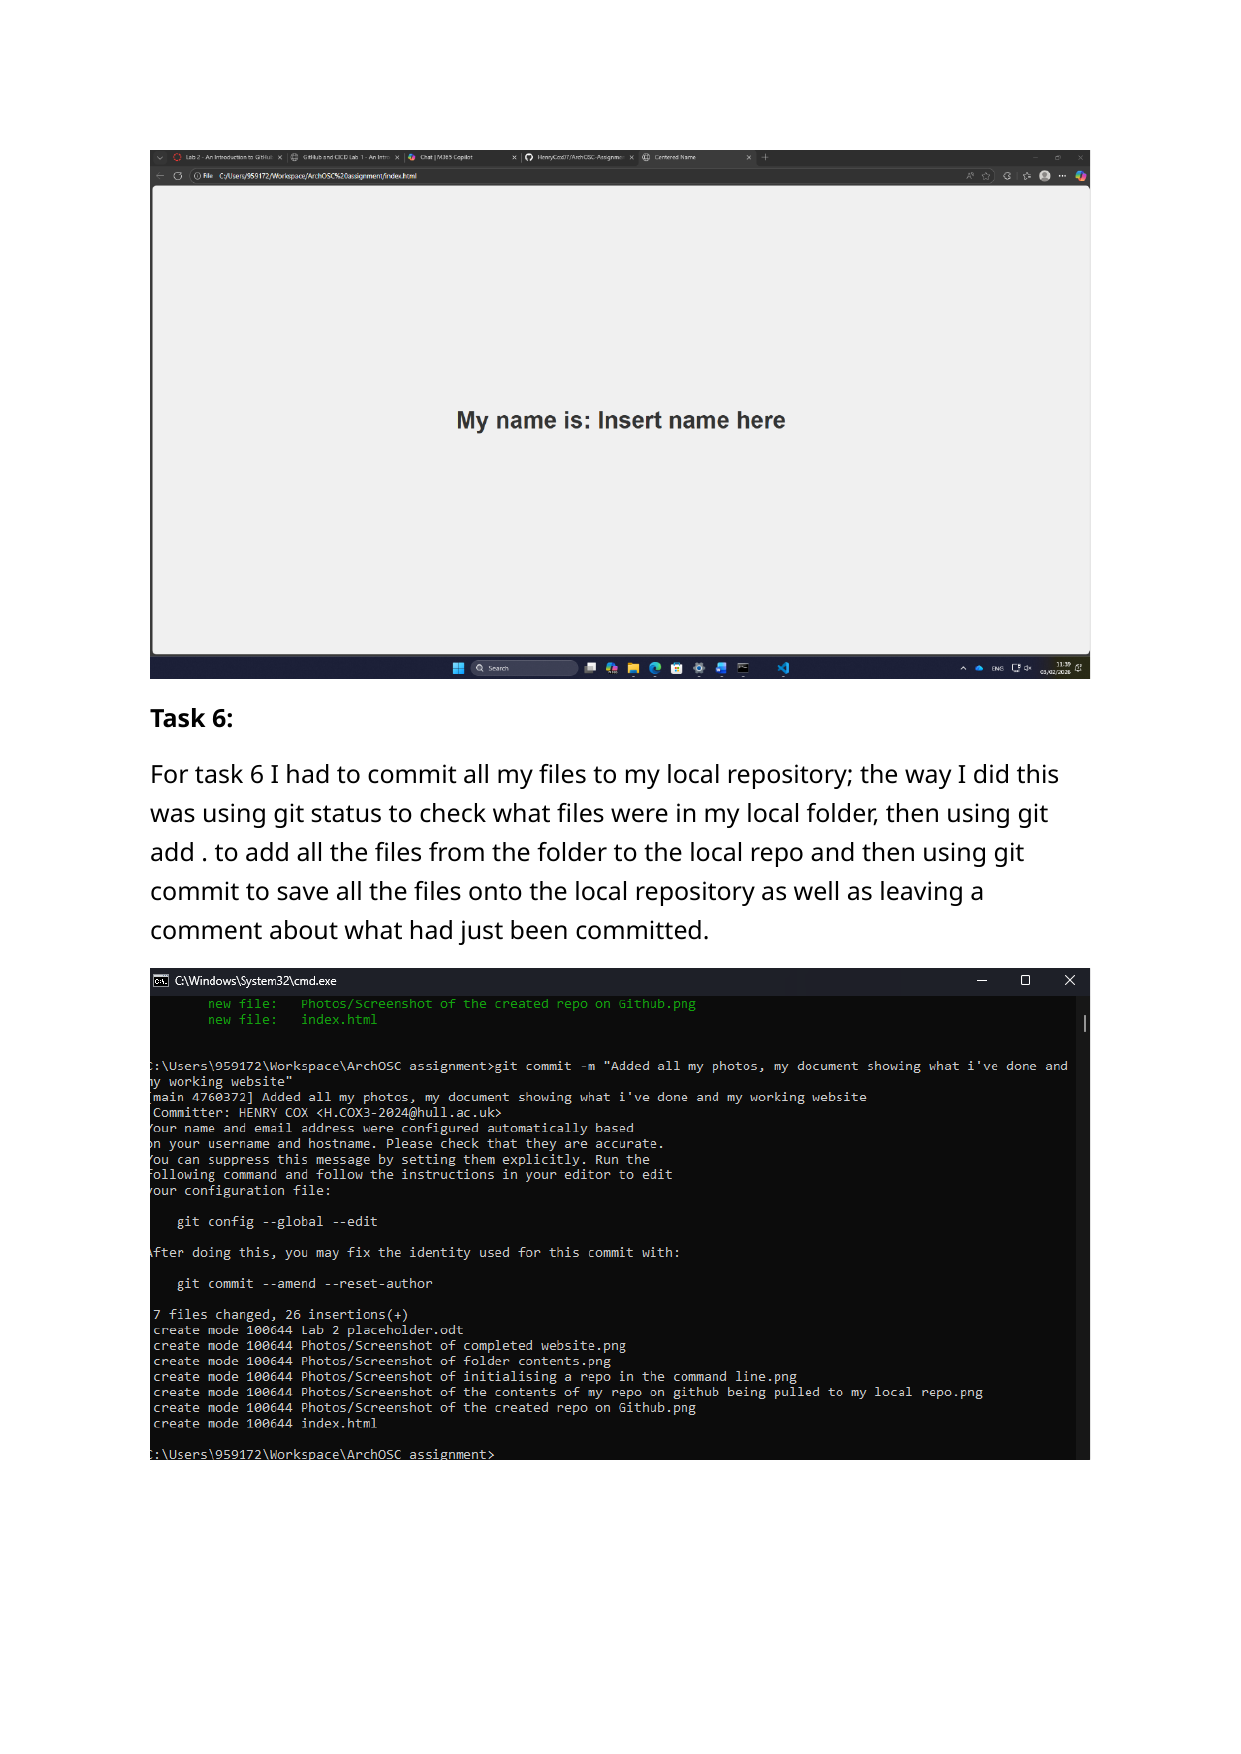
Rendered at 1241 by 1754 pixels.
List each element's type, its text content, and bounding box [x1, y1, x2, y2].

text Task 6: [150, 701, 1090, 734]
text For task 6 I had to commit all my files to my local repository; the way I did this was using git status to check what files were in my local folder, then using git add . to add all the files from the folder to the local repo and then using git commit to save all the files onto the local repository as well as leaving a comment about what had just been committed. [150, 756, 1090, 947]
